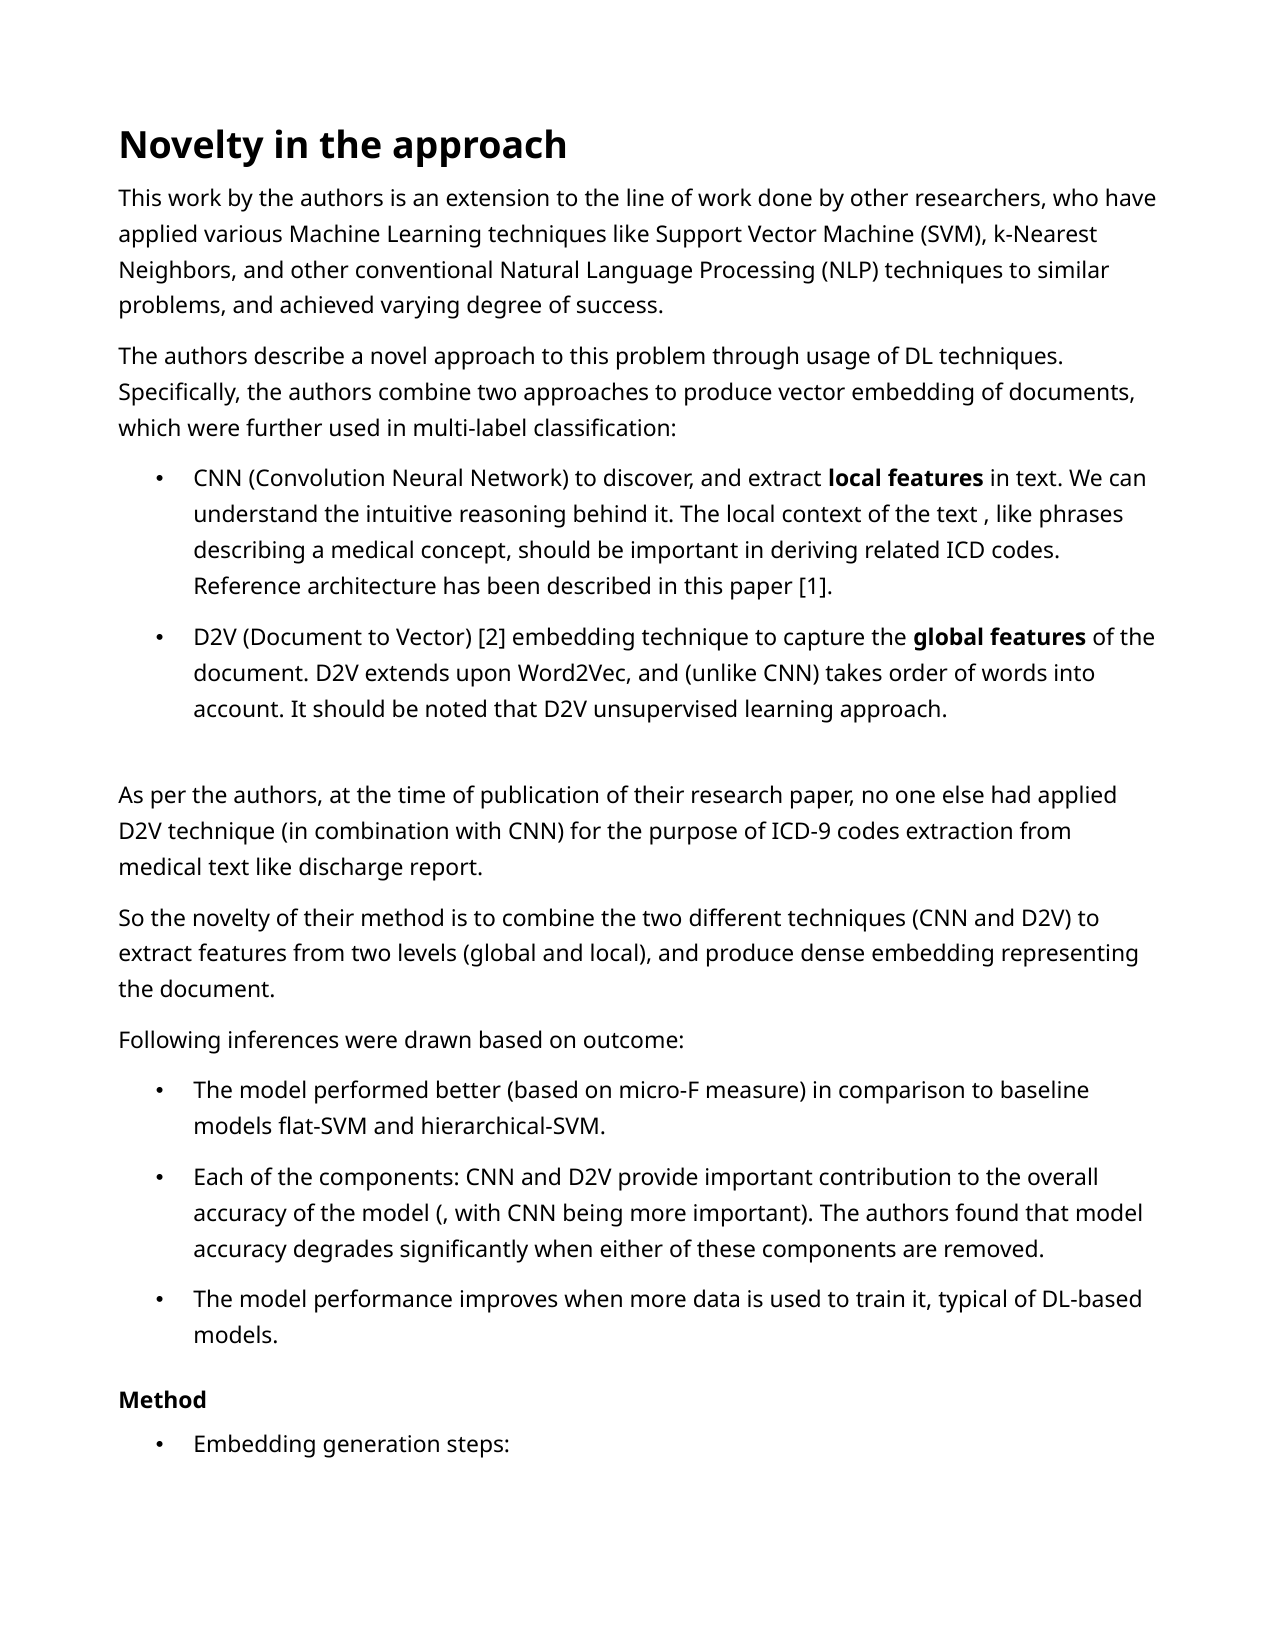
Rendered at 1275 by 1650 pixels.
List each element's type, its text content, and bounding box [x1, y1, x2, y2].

list Embedding generation steps: [156, 1428, 1157, 1459]
subtitle Novelty in the approach [118, 118, 1157, 169]
list D2V (Document to Vector) [2] embedding technique to capture the global features of the document. D2V extends upon Word2Vec, and (unlike CNN) takes order of words into account. It should be noted that D2V unsupervised learning approach. [156, 621, 1157, 724]
text As per the authors, at the time of publication of their research paper, no one else had applied D2V technique (in combination with CNN) for the purpose of ICD-9 codes extraction from medical text like discharge report. [118, 743, 1157, 882]
list Each of the components: CNN and D2V provide important contribution to the overall accuracy of the model (, with CNN being more important). The authors found that model accuracy degrades significantly when either of these components are removed. [156, 1161, 1157, 1264]
text So the novelty of their method is to combine the two different techniques (CNN and D2V) to extract features from two levels (global and local), and produce dense embedding representing the document. [118, 901, 1157, 1004]
list The model performed better (based on micro-F measure) in comparison to baseline models flat-SVM and hierarchical-SVM. [156, 1074, 1157, 1142]
list CNN (Convolution Neural Network) to discover, and extract local features in text. We can understand the intuitive reasoning behind it. The local context of the text , like phrases describing a medical concept, should be important in deriving related ICD codes. Reference architecture has been described in this paper [1]. [156, 462, 1157, 601]
text Following inferences were drawn based on outcome: [118, 1024, 1157, 1055]
text This work by the authors is an extension to the line of work done by other researchers, who have applied various Machine Learning techniques like Support Vector Machine (SVM), k-Nearest Neighbors, and other conventional Natural Language Processing (NLP) techniques to similar problems, and achieved varying degree of success. [118, 182, 1157, 321]
text The authors describe a novel approach to this problem through usage of DL techniques. Specifically, the authors combine two approaches to produce vector embedding of documents, which were further used in multi-label classification: [118, 340, 1157, 443]
subtitle Method [118, 1384, 1157, 1416]
list The model performance improves when more data is used to train it, typical of DL-based models. [156, 1283, 1157, 1350]
